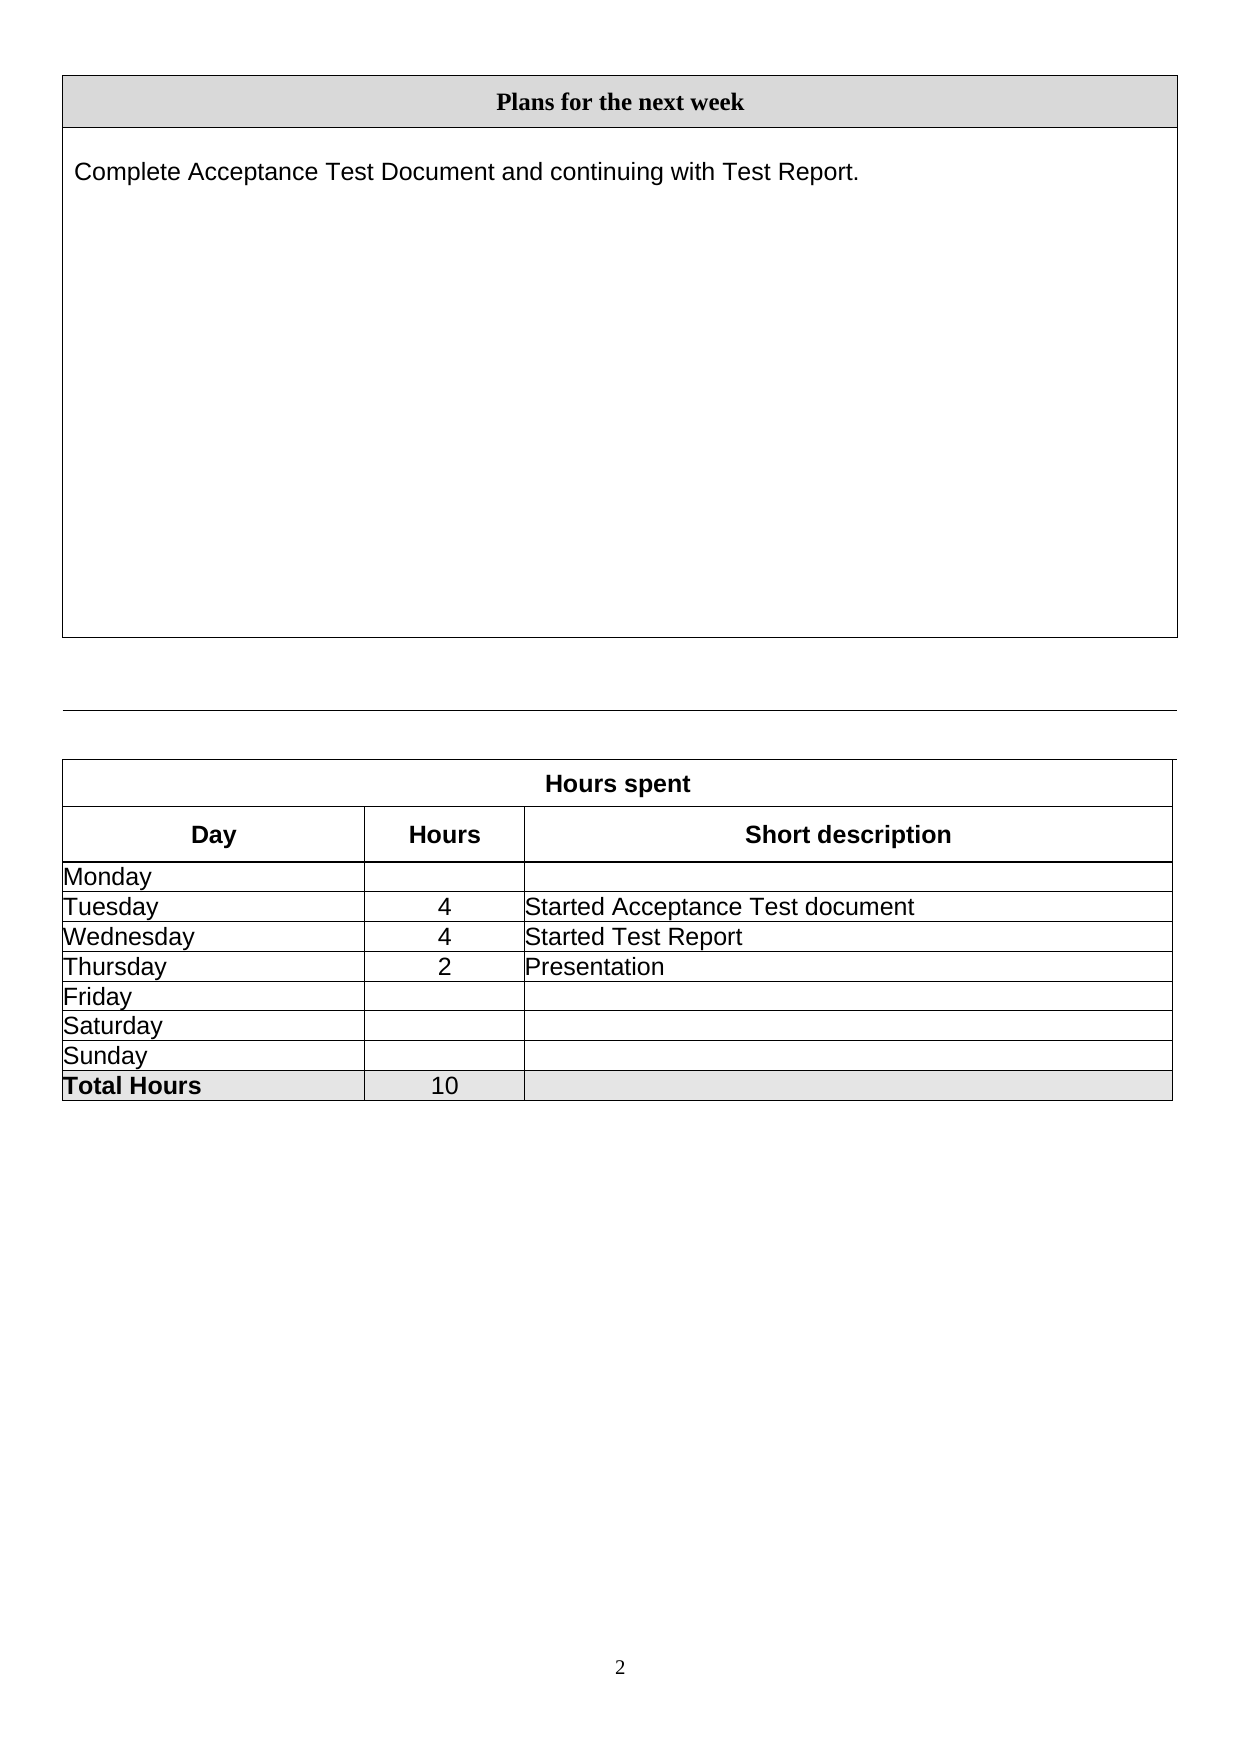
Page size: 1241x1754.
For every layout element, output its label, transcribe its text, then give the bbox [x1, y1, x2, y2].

table_cell Tuesday [63, 892, 364, 921]
table_cell Monday [63, 863, 364, 891]
table_cell Started Acceptance Test document [525, 892, 1172, 921]
table_header Plans for the next week [63, 76, 1177, 127]
table_cell 10 [365, 1071, 524, 1100]
table_cell [525, 863, 1172, 891]
table_cell [365, 863, 524, 891]
table_cell [1173, 760, 1177, 806]
table_cell Started Test Report [525, 922, 1172, 951]
table_cell Total Hours [63, 1071, 364, 1100]
table_cell [365, 982, 524, 1010]
table_cell [1173, 891, 1177, 921]
table_cell 4 [365, 892, 524, 921]
table_cell [525, 1011, 1172, 1040]
table_cell [1173, 981, 1177, 1010]
table_cell Day [63, 807, 364, 861]
table_cell [525, 1041, 1172, 1070]
table_header [63, 711, 1177, 759]
table_cell [365, 1011, 524, 1040]
table_cell Saturday [63, 1011, 364, 1040]
table_cell [525, 982, 1172, 1010]
table_cell [1173, 1010, 1177, 1040]
table_cell Thursday [63, 952, 364, 981]
table_cell Wednesday [63, 922, 364, 951]
table_cell [1173, 806, 1177, 861]
table_cell [365, 1041, 524, 1070]
table_cell [1173, 861, 1177, 891]
table_cell Short description [525, 807, 1172, 861]
table_cell Friday [63, 982, 364, 1010]
table_cell [1173, 1040, 1177, 1070]
table_cell Complete Acceptance Test Document and continuing with Test Report. [63, 128, 1177, 637]
table_cell Sunday [63, 1041, 364, 1070]
table_cell [525, 1071, 1172, 1100]
table_cell Presentation [525, 952, 1172, 981]
table_cell 2 [365, 952, 524, 981]
table_cell Hours [365, 807, 524, 861]
table_cell [1173, 1070, 1177, 1100]
table_cell [1173, 921, 1177, 951]
table_cell Hours spent [63, 760, 1172, 806]
table_cell 4 [365, 922, 524, 951]
table_cell [1173, 951, 1177, 981]
